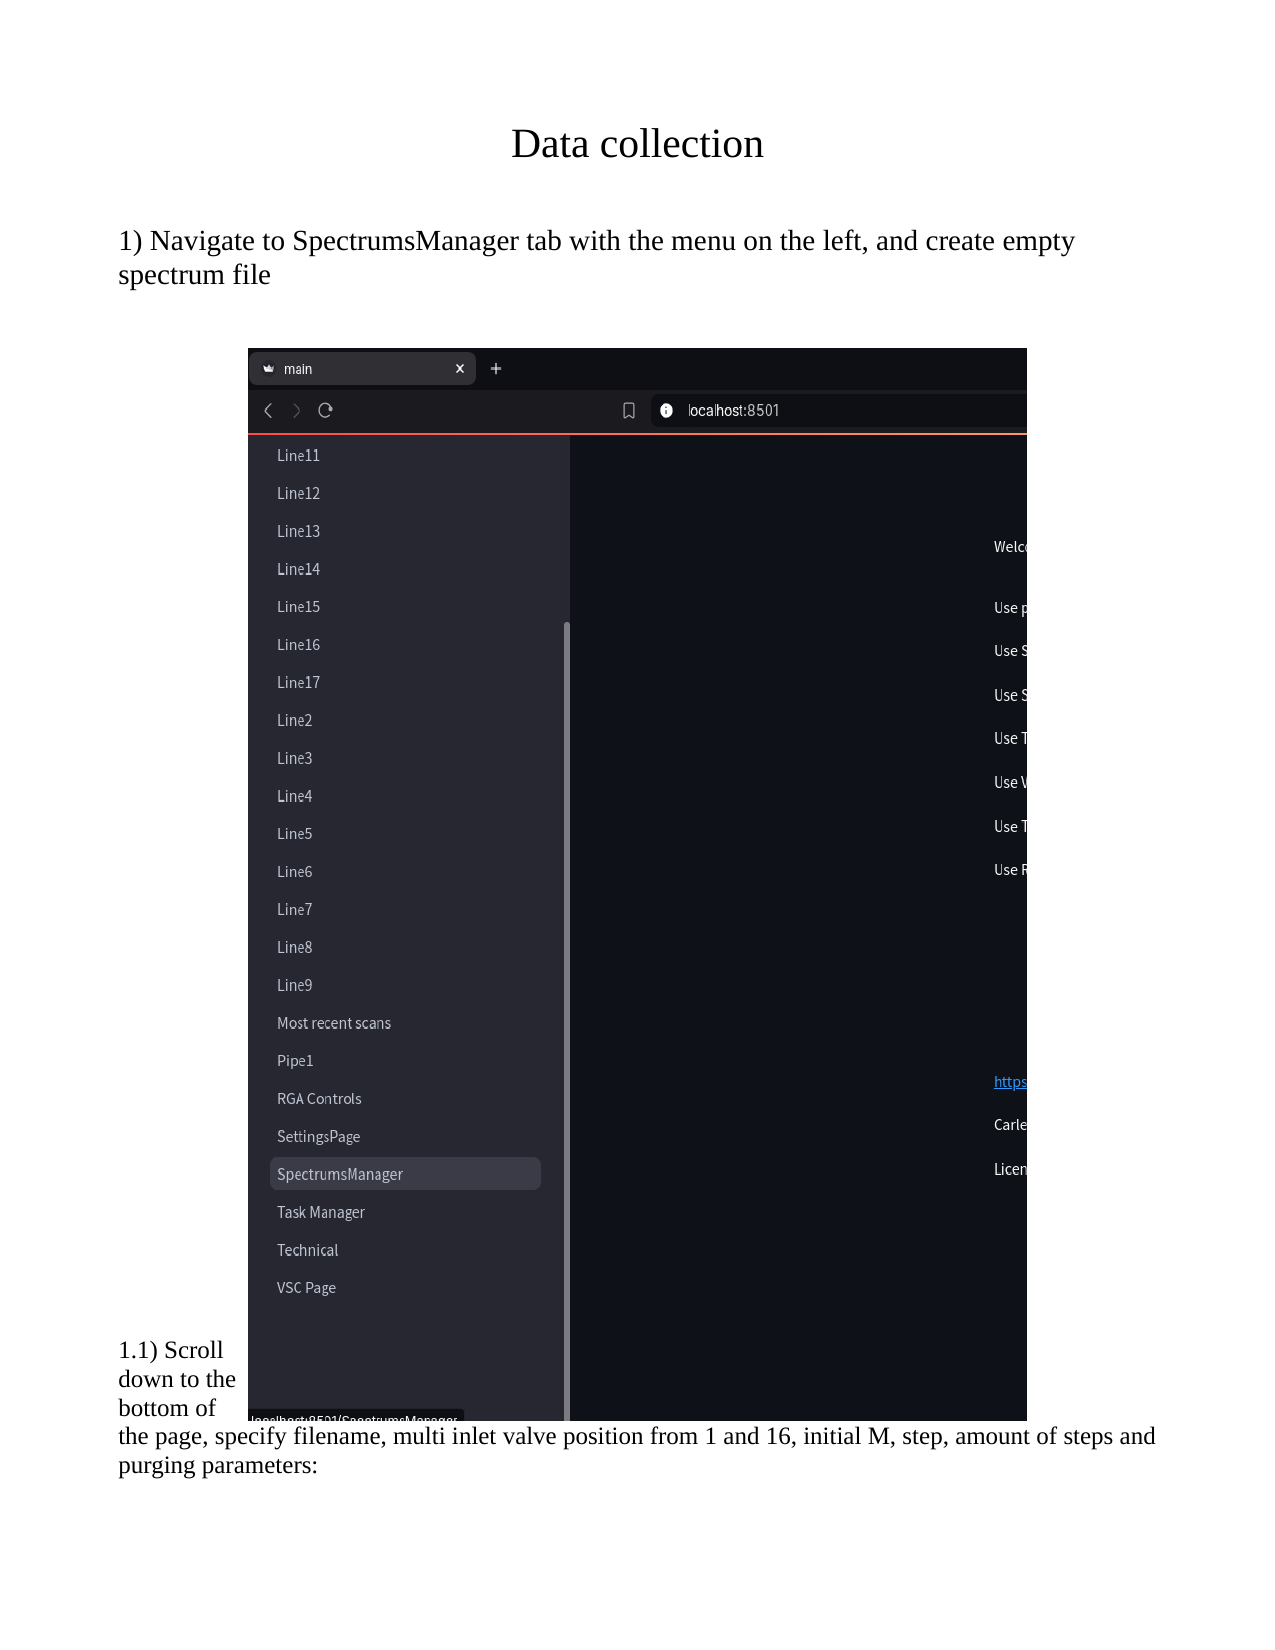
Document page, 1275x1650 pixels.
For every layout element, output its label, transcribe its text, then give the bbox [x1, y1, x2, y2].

picture [248, 348, 1027, 1421]
text 1) Navigate to SpectrumsManager tab with the menu on the left, and create empty spectrum file [118, 223, 1157, 291]
text Data collection [118, 118, 1157, 166]
text 1.1) Scroll down to the bottom of the page, specify filename, multi inlet valve position from 1 and 16, initial M, step, amount of steps and purging parameters: [118, 1335, 1157, 1479]
